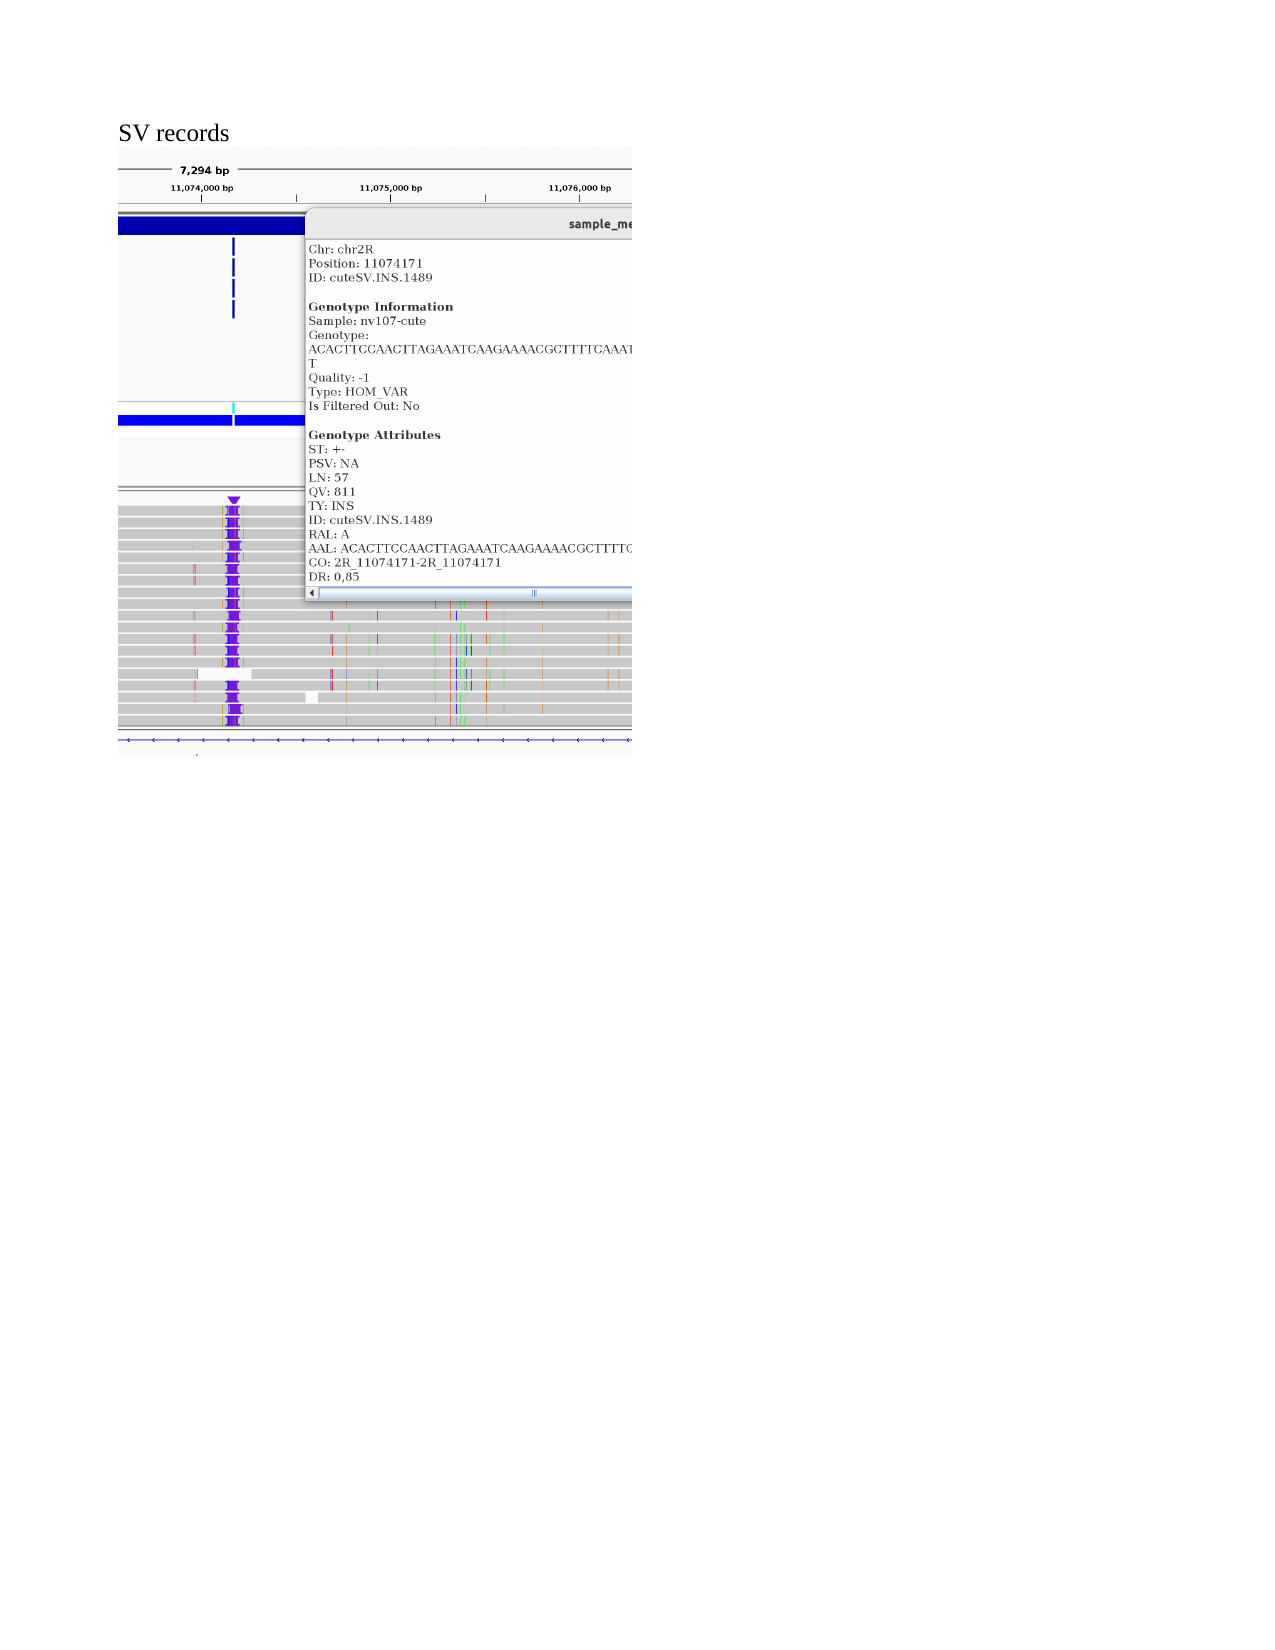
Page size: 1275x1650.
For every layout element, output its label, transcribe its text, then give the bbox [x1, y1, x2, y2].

picture [118, 146, 632, 756]
text SV records [118, 118, 1157, 147]
